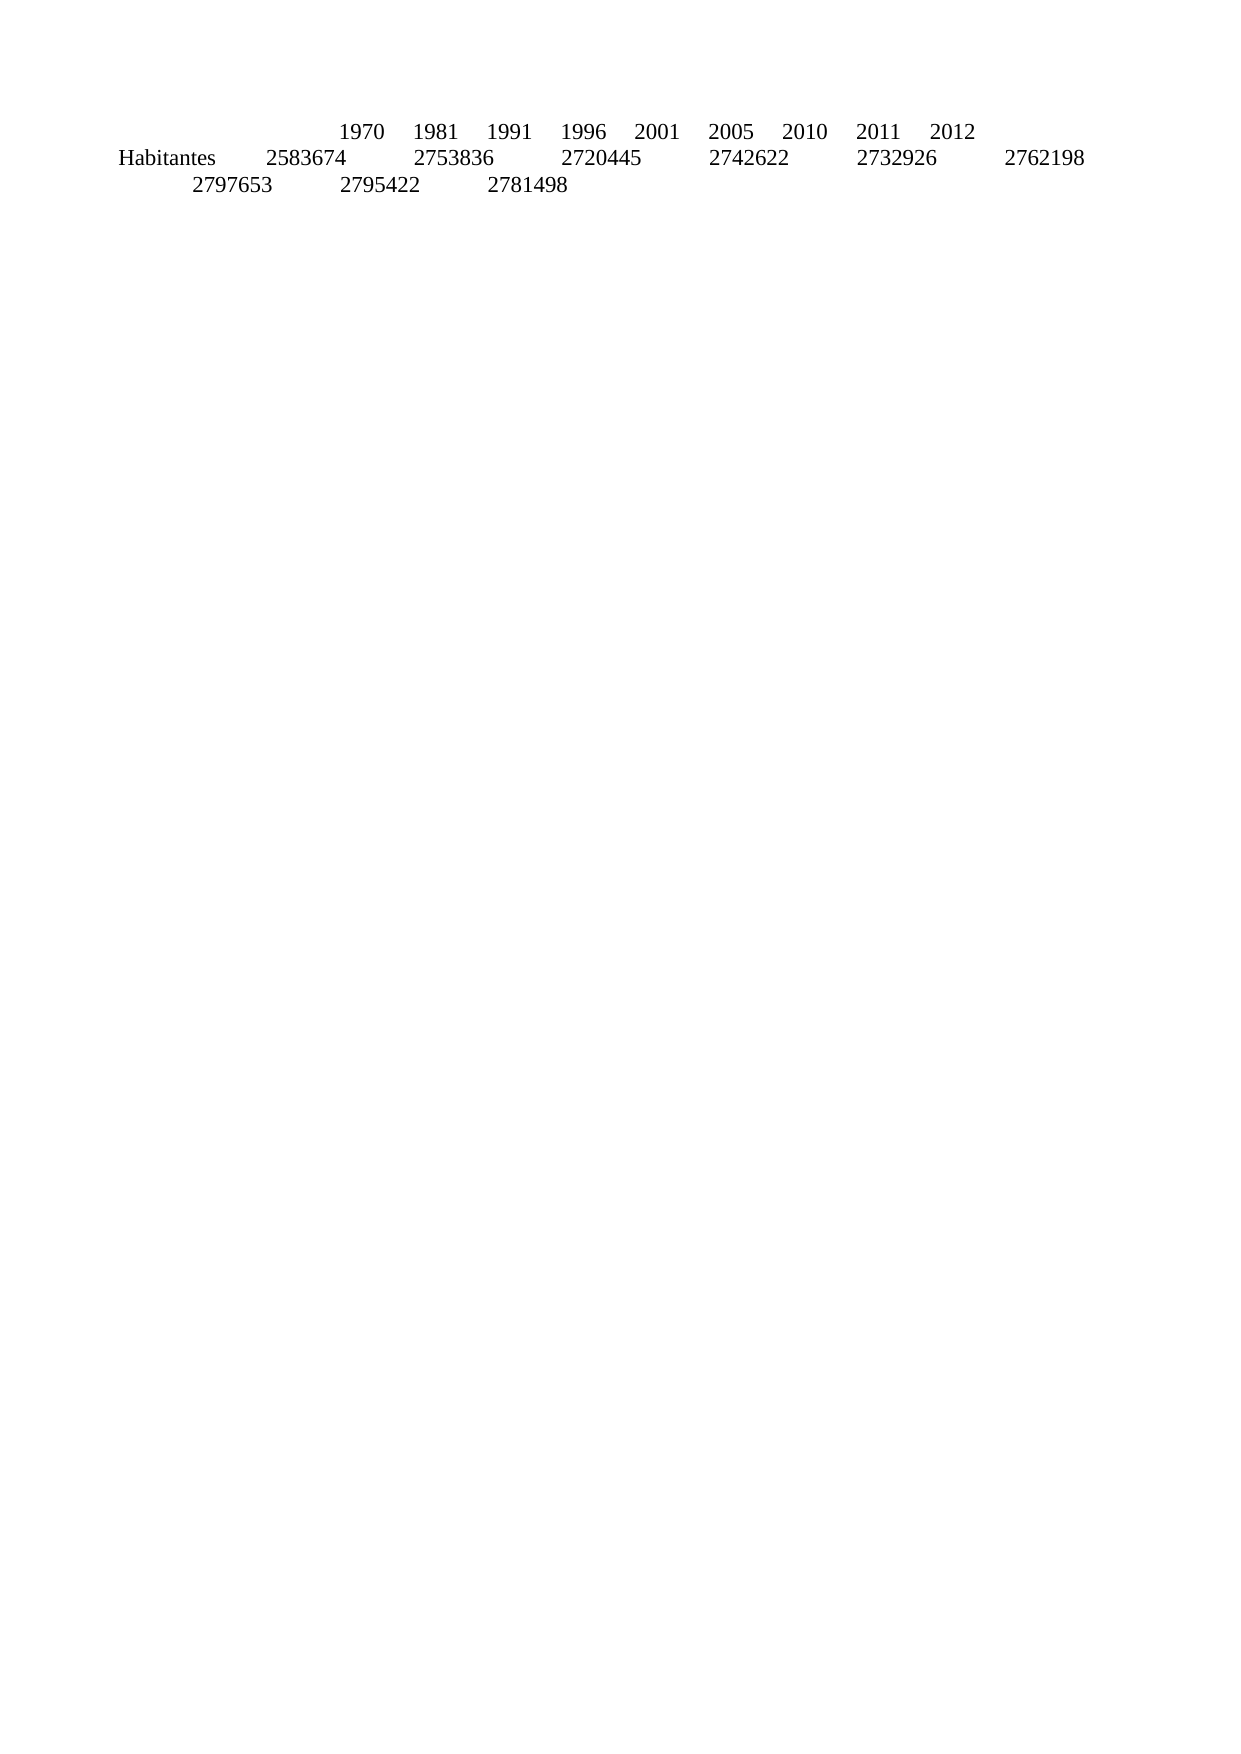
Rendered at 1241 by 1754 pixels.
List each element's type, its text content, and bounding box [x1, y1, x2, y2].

subtitle 1970 1981 1991 1996 2001 2005 2010 2011 2012 [118, 118, 1122, 144]
text Habitantes 2583674 2753836 2720445 2742622 2732926 2762198 2797653 2795422 2781498 [118, 144, 1122, 197]
